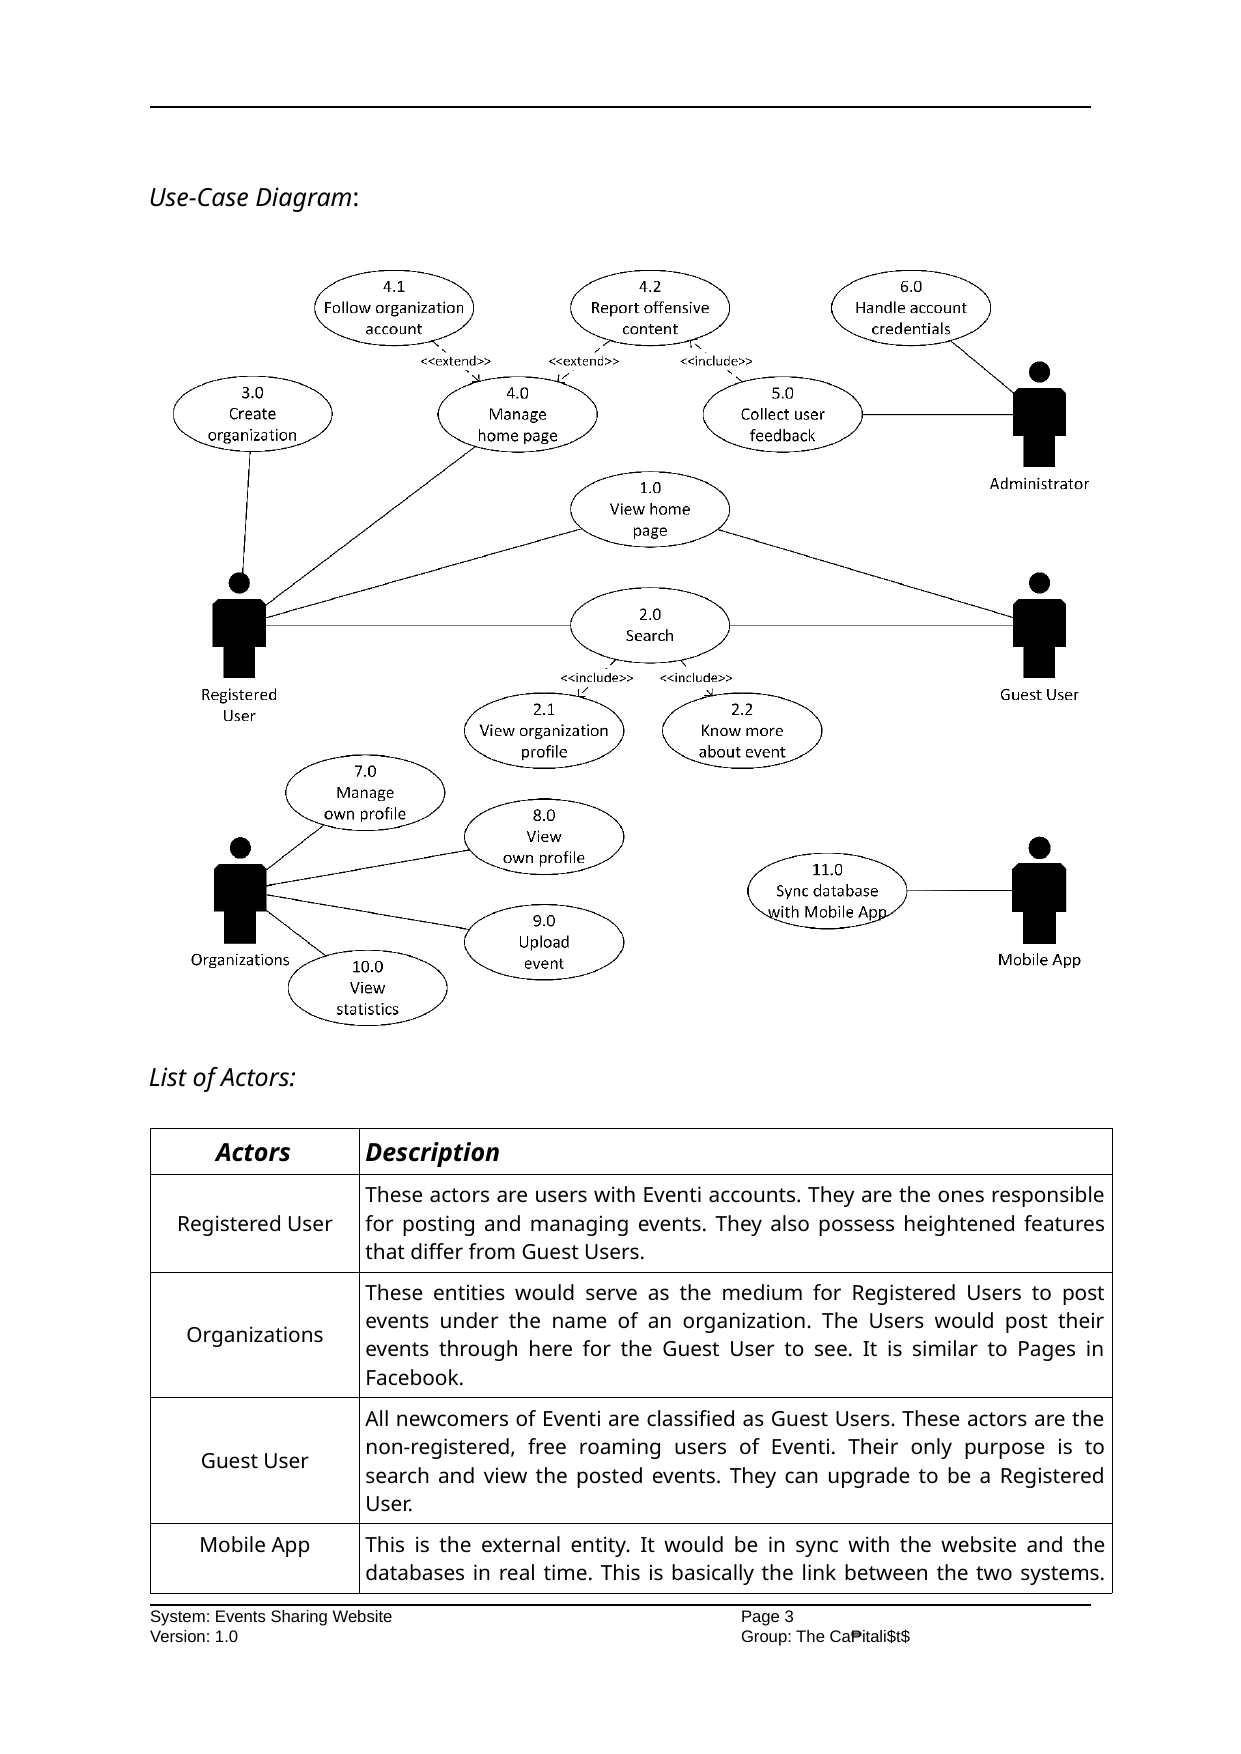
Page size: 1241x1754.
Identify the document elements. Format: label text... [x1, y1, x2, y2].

table_header Actors [151, 1129, 359, 1174]
table_cell Mobile App [151, 1524, 359, 1593]
table_cell All newcomers of Eventi are classified as Guest Users. These actors are the non-registered, free roaming users of Eventi. Their only purpose is to search and view the posted events. They can upgrade to be a Registered User. [360, 1398, 1112, 1523]
table_cell These entities would serve as the medium for Registered Users to post events under the name of an organization. The Users would post their events through here for the Guest User to see. It is similar to Pages in Facebook. [360, 1273, 1112, 1397]
text List of Actors: [148, 276, 1091, 1094]
table_cell Registered User [151, 1175, 359, 1271]
text Use-Case Diagram: [148, 179, 1091, 213]
table_header Description [360, 1129, 1112, 1174]
table_cell Organizations [151, 1273, 359, 1397]
table_cell These actors are users with Eventi accounts. They are the ones responsible for posting and managing events. They also possess heightened features that differ from Guest Users. [360, 1175, 1112, 1271]
table_cell This is the external entity. It would be in sync with the website and the databases in real time. This is basically the link between the two systems. [360, 1524, 1112, 1593]
table_cell Guest User [151, 1398, 359, 1523]
